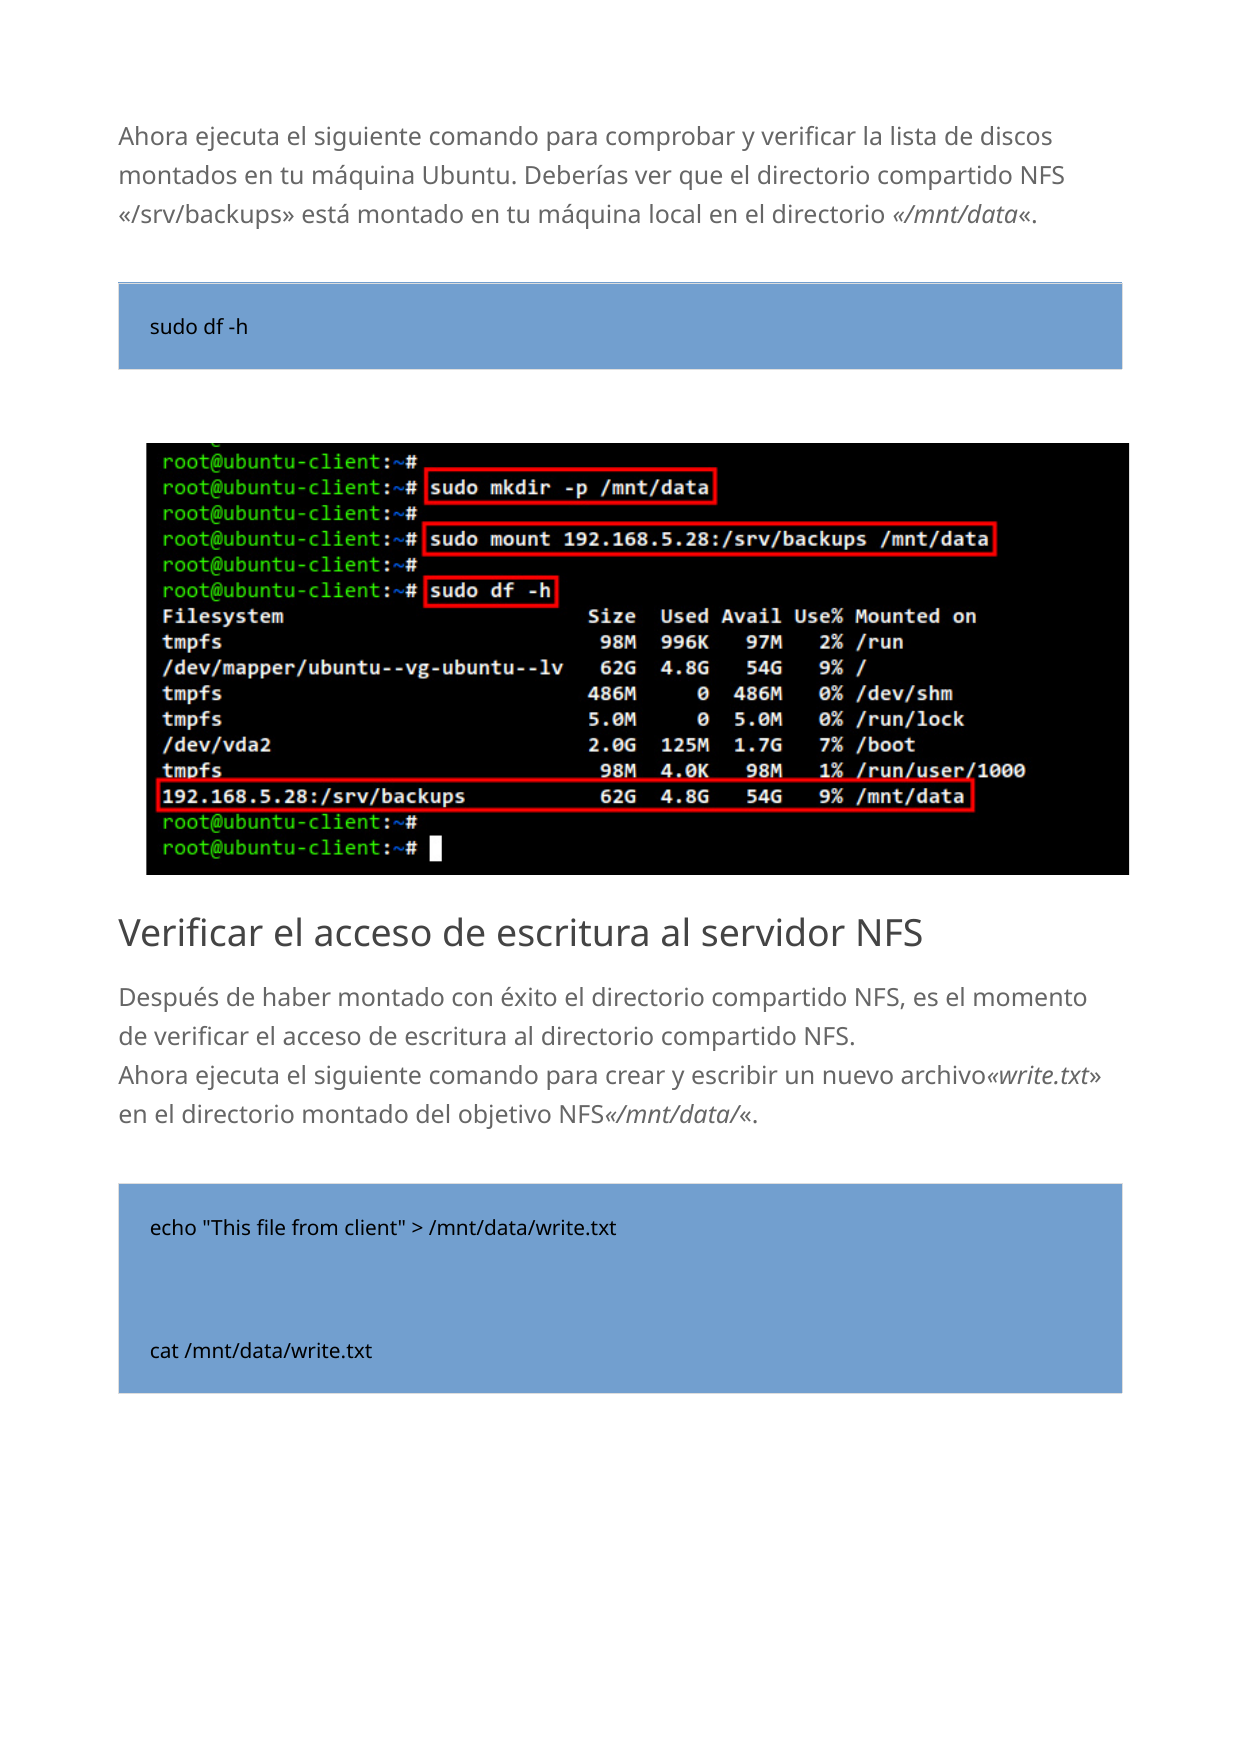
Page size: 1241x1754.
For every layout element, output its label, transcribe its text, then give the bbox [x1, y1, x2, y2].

text Ahora ejecuta el siguiente comando para comprobar y verificar la lista de discos montados en tu máquina Ubuntu. Deberías ver que el directorio compartido NFS «/srv/backups» está montado en tu máquina local en el directorio «/mnt/data«. [118, 118, 1122, 231]
text Después de haber montado con éxito el directorio compartido NFS, es el momento de verificar el acceso de escritura al directorio compartido NFS. [118, 980, 1122, 1053]
text echo "This file from client" > /mnt/data/write.txt [119, 1184, 1122, 1241]
text sudo df -h [119, 284, 1122, 369]
text Ahora ejecuta el siguiente comando para crear y escribir un nuevo archivo«write.txt» en el directorio montado del objetivo NFS«/mnt/data/«. [118, 1058, 1122, 1131]
picture [146, 443, 1130, 875]
text cat /mnt/data/write.txt [119, 1307, 1122, 1393]
subtitle Verificar el acceso de escritura al servidor NFS [118, 907, 1122, 958]
